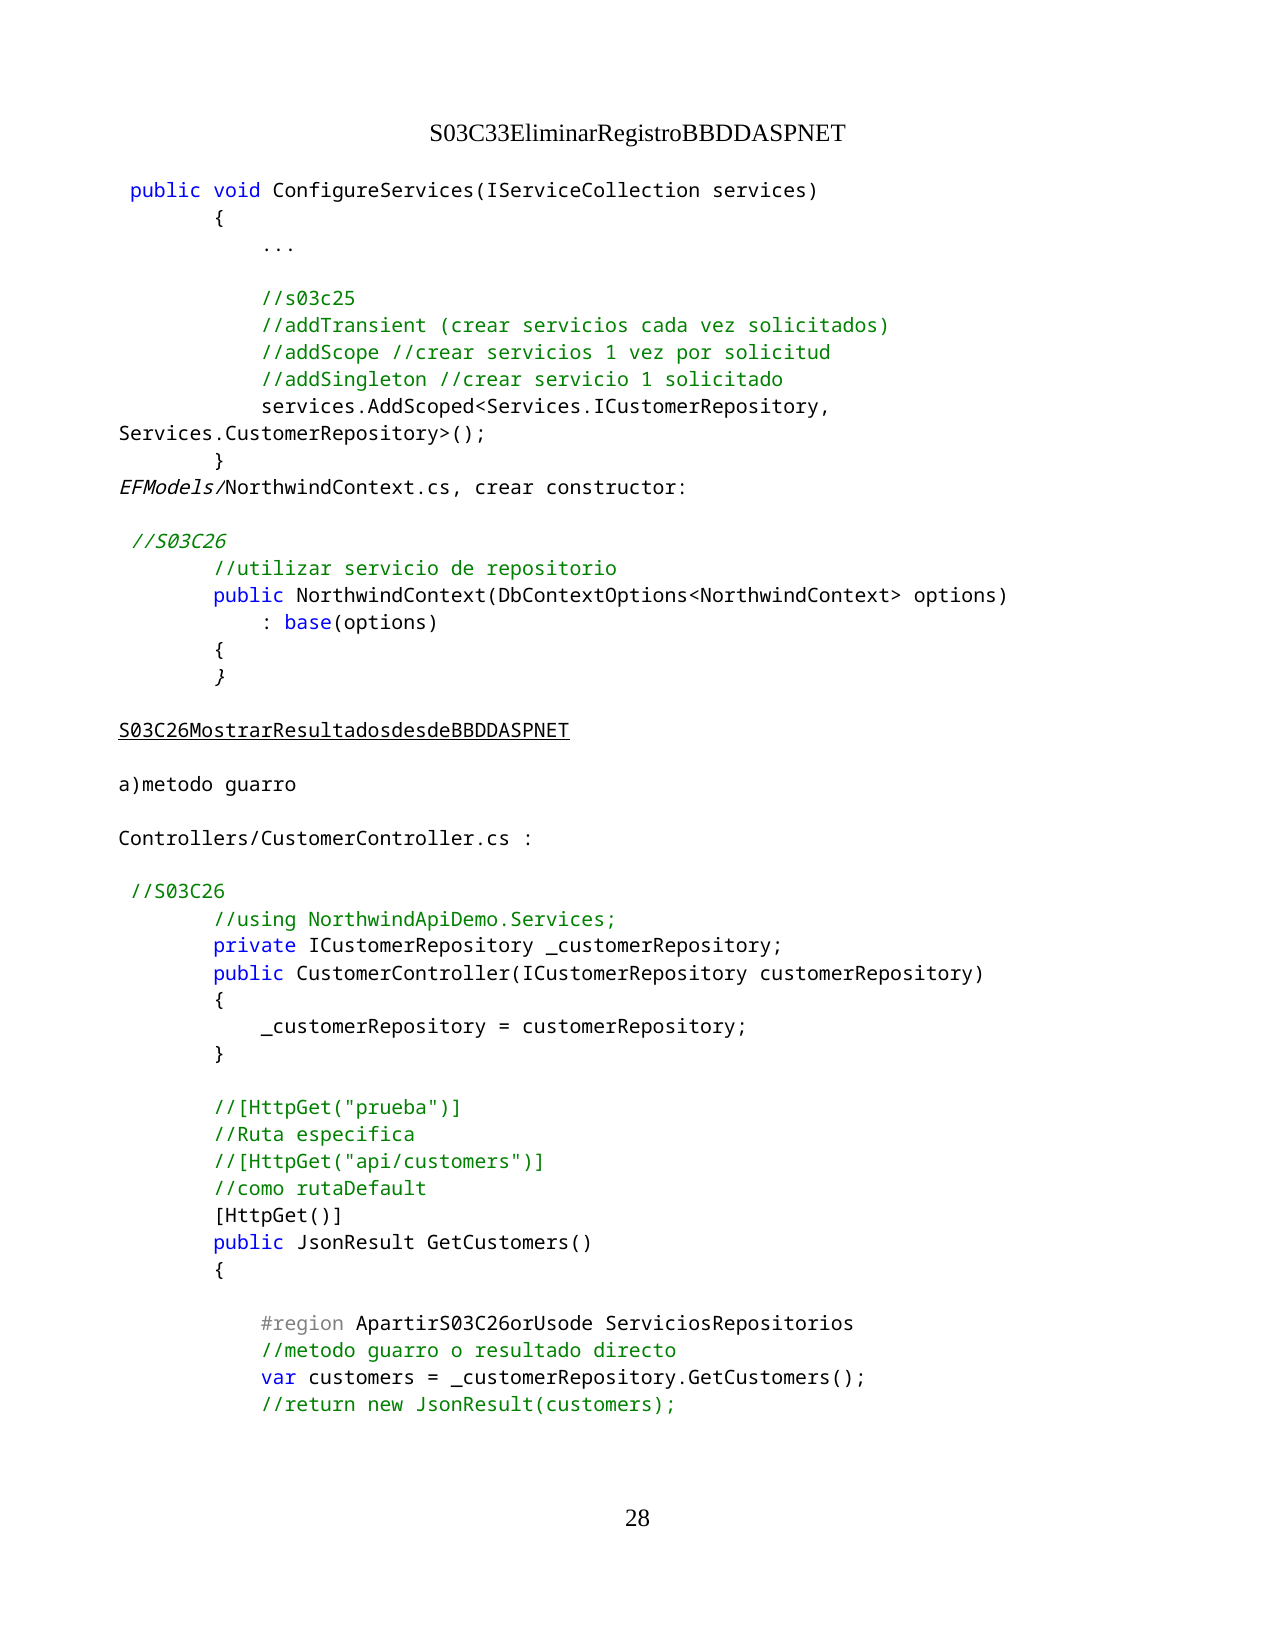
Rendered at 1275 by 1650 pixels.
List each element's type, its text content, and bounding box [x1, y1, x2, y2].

text var customers = _customerRepository.GetCustomers(); [118, 1363, 1157, 1390]
text } [118, 662, 1157, 689]
text } [118, 1040, 1157, 1067]
text [HttpGet()] [118, 1202, 1157, 1228]
text //como rutaDefault [118, 1174, 1157, 1202]
text public void ConfigureServices(IServiceCollection services) [118, 176, 1157, 203]
text //utilizar servicio de repositorio [118, 554, 1157, 581]
text #region ApartirS03C26orUsode ServiciosRepositorios [118, 1309, 1157, 1336]
text //addScope //crear servicios 1 vez por solicitud [118, 338, 1157, 365]
text _customerRepository = customerRepository; [118, 1013, 1157, 1040]
text //metodo guarro o resultado directo [118, 1336, 1157, 1363]
text //addSingleton //crear servicio 1 solicitado [118, 365, 1157, 392]
text //Ruta especifica [118, 1121, 1157, 1148]
text a)metodo guarro [118, 770, 1157, 797]
text EFModels/NorthwindContext.cs, crear constructor: [118, 473, 1157, 500]
text { [118, 1256, 1157, 1282]
text { [118, 986, 1157, 1013]
text } [118, 446, 1157, 473]
text //using NorthwindApiDemo.Services; [118, 905, 1157, 932]
text public CustomerController(ICustomerRepository customerRepository) [118, 959, 1157, 986]
text //addTransient (crear servicios cada vez solicitados) [118, 311, 1157, 338]
text private ICustomerRepository _customerRepository; [118, 932, 1157, 959]
text Controllers/CustomerController.cs : [118, 824, 1157, 851]
text ... [118, 230, 1157, 257]
text services.AddScoped<Services.ICustomerRepository, Services.CustomerRepository>(); [118, 392, 1157, 446]
text { [118, 203, 1157, 230]
text public JsonResult GetCustomers() [118, 1228, 1157, 1256]
text public NorthwindContext(DbContextOptions<NorthwindContext> options) [118, 581, 1157, 608]
text : base(options) [118, 608, 1157, 635]
text //return new JsonResult(customers); [118, 1390, 1157, 1417]
text //S03C26 [118, 878, 1157, 905]
text S03C26MostrarResultadosdesdeBBDDASPNET [118, 716, 1157, 743]
text //s03c25 [118, 284, 1157, 311]
text { [118, 635, 1157, 662]
text //[HttpGet("prueba")] [118, 1094, 1157, 1121]
text //[HttpGet("api/customers")] [118, 1148, 1157, 1174]
text //S03C26 [118, 527, 1157, 554]
